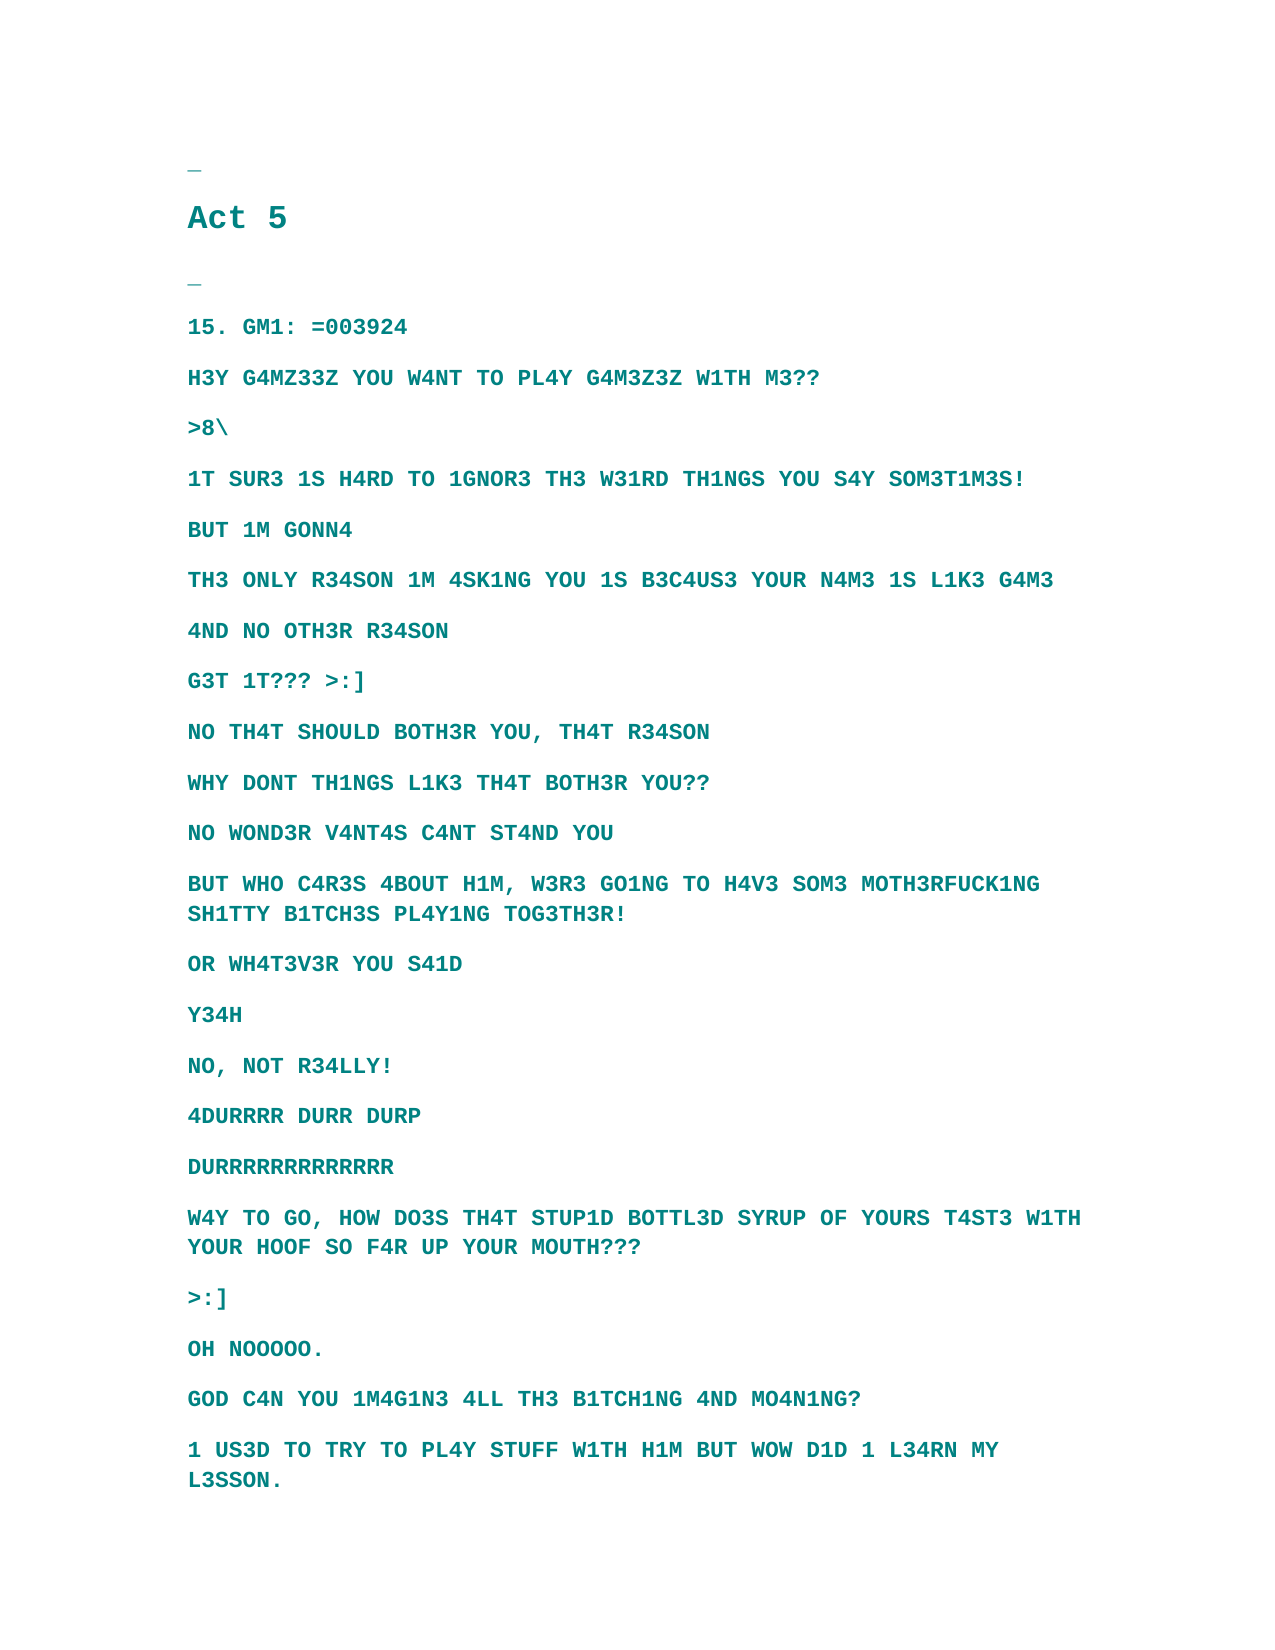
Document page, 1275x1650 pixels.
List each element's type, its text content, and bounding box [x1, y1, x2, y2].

text >8\ [187, 417, 1087, 443]
text Y34H [187, 1003, 1087, 1029]
text NO, NOT R34LLY! [187, 1054, 1087, 1080]
text GOD C4N YOU 1M4G1N3 4LL TH3 B1TCH1NG 4ND MO4N1NG? [187, 1388, 1087, 1413]
text 4ND NO OTH3R R34SON [187, 619, 1087, 645]
text 15. GM1: =003924 [187, 316, 1087, 341]
text BUT WHO C4R3S 4BOUT H1M, W3R3 GO1NG TO H4V3 SOM3 MOTH3RFUCK1NG SH1TTY B1TCH3S PL4Y1NG TOG3TH3R! [187, 872, 1087, 928]
text 1 US3D TO TRY TO PL4Y STUFF W1TH H1M BUT WOW D1D 1 L34RN MY L3SSON. [187, 1438, 1087, 1494]
text DURRRRRRRRRRRRR [187, 1155, 1087, 1181]
text NO TH4T SHOULD BOTH3R YOU, TH4T R34SON [187, 721, 1087, 746]
text _ [187, 265, 1087, 291]
text TH3 ONLY R34SON 1M 4SK1NG YOU 1S B3C4US3 YOUR N4M3 1S L1K3 G4M3 [187, 569, 1087, 594]
text BUT 1M GONN4 [187, 518, 1087, 544]
text 4DURRRR DURR DURP [187, 1105, 1087, 1131]
text OR WH4T3V3R YOU S41D [187, 953, 1087, 979]
text Act 5 [187, 201, 1087, 238]
text W4Y TO GO, HOW DO3S TH4T STUP1D BOTTL3D SYRUP OF YOURS T4ST3 W1TH YOUR HOOF SO F4R UP YOUR MOUTH??? [187, 1206, 1087, 1262]
text >:] [187, 1286, 1087, 1312]
text H3Y G4MZ33Z YOU W4NT TO PL4Y G4M3Z3Z W1TH M3?? [187, 366, 1087, 392]
text 1T SUR3 1S H4RD TO 1GNOR3 TH3 W31RD TH1NGS YOU S4Y SOM3T1M3S! [187, 467, 1087, 493]
text NO WOND3R V4NT4S C4NT ST4ND YOU [187, 822, 1087, 848]
text WHY DONT TH1NGS L1K3 TH4T BOTH3R YOU?? [187, 771, 1087, 797]
text _ [187, 150, 1087, 176]
text G3T 1T??? >:] [187, 670, 1087, 696]
text OH NOOOOO. [187, 1337, 1087, 1363]
